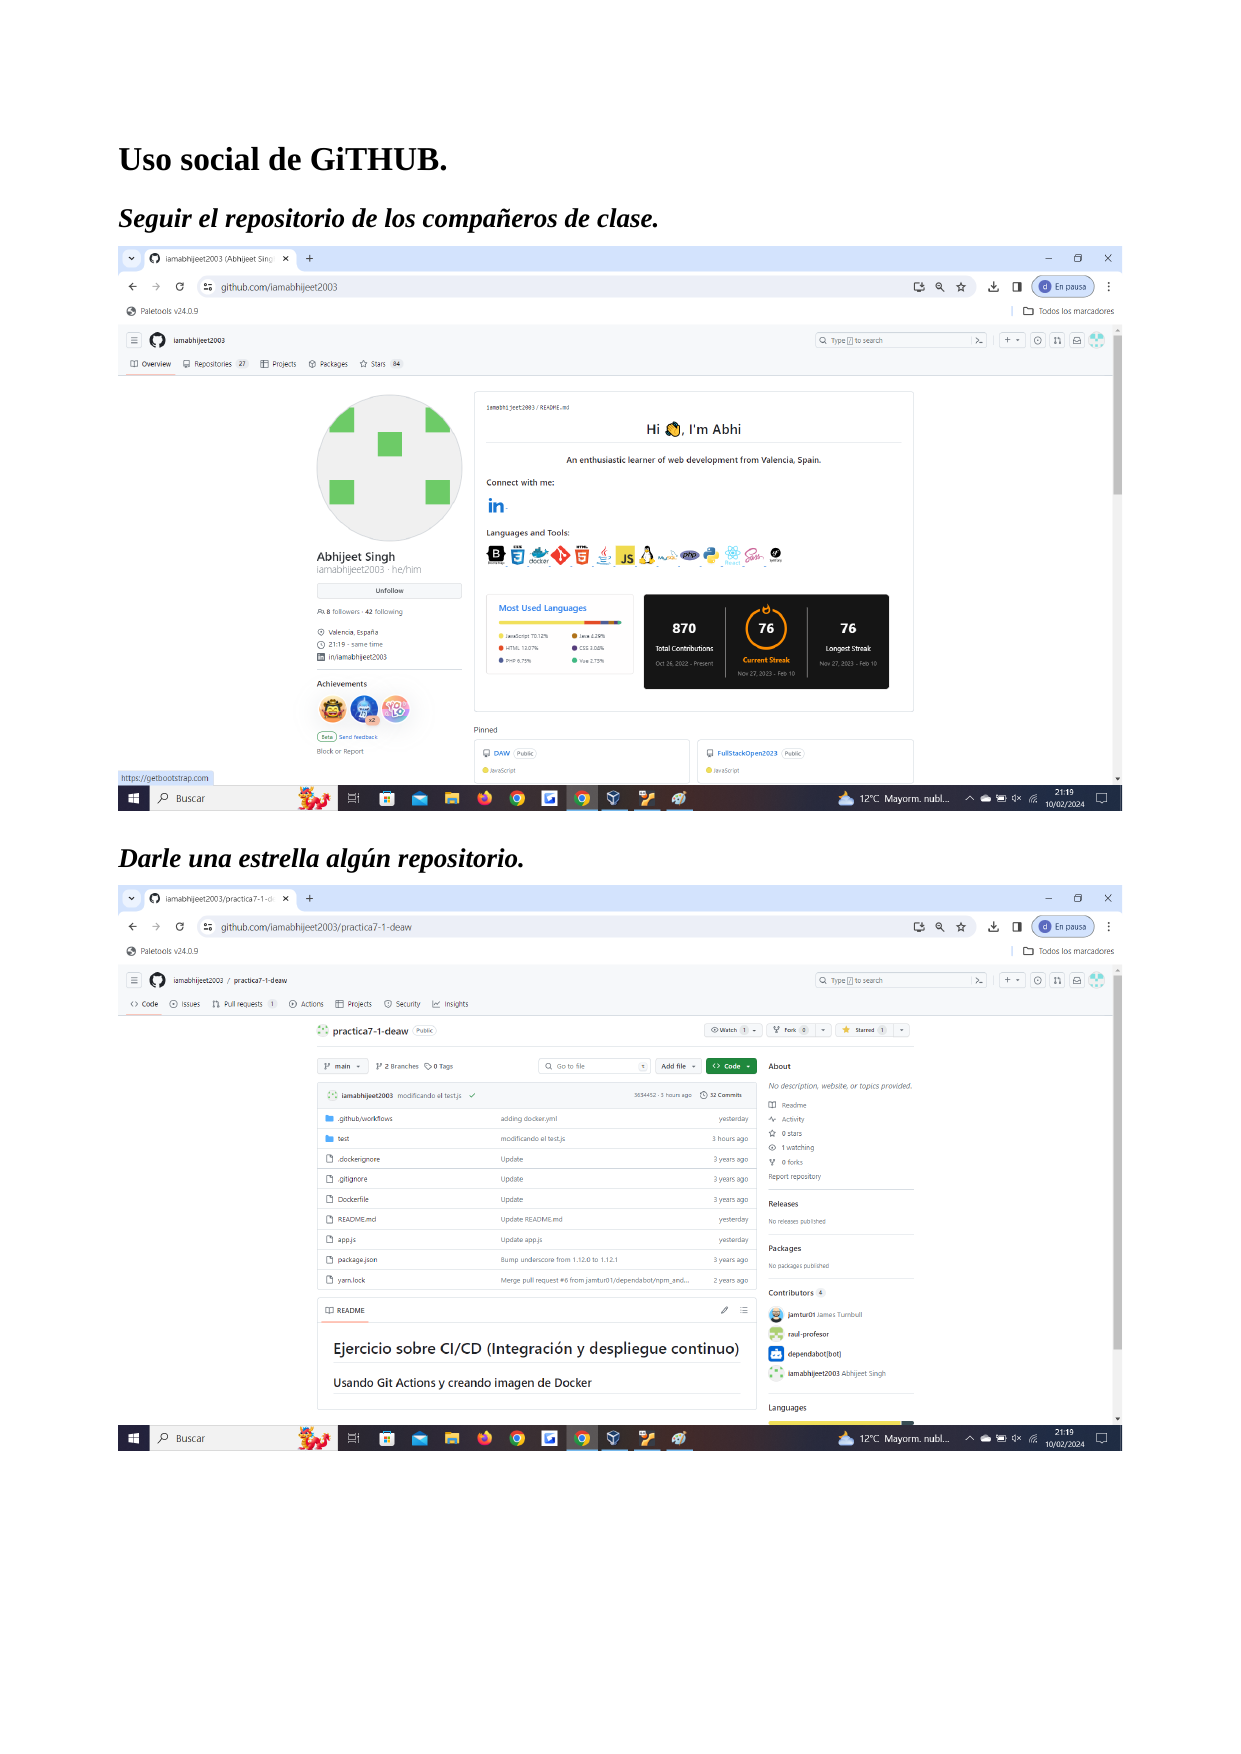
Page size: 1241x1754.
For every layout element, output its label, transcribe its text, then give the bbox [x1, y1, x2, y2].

picture [118, 885, 1123, 1451]
subtitle Uso social de GiTHUB. [118, 139, 1122, 177]
subtitle Seguir el repositorio de los compañeros de clase. [118, 202, 1122, 233]
picture [118, 246, 1123, 811]
subtitle Darle una estrella algún repositorio. [118, 842, 1122, 873]
